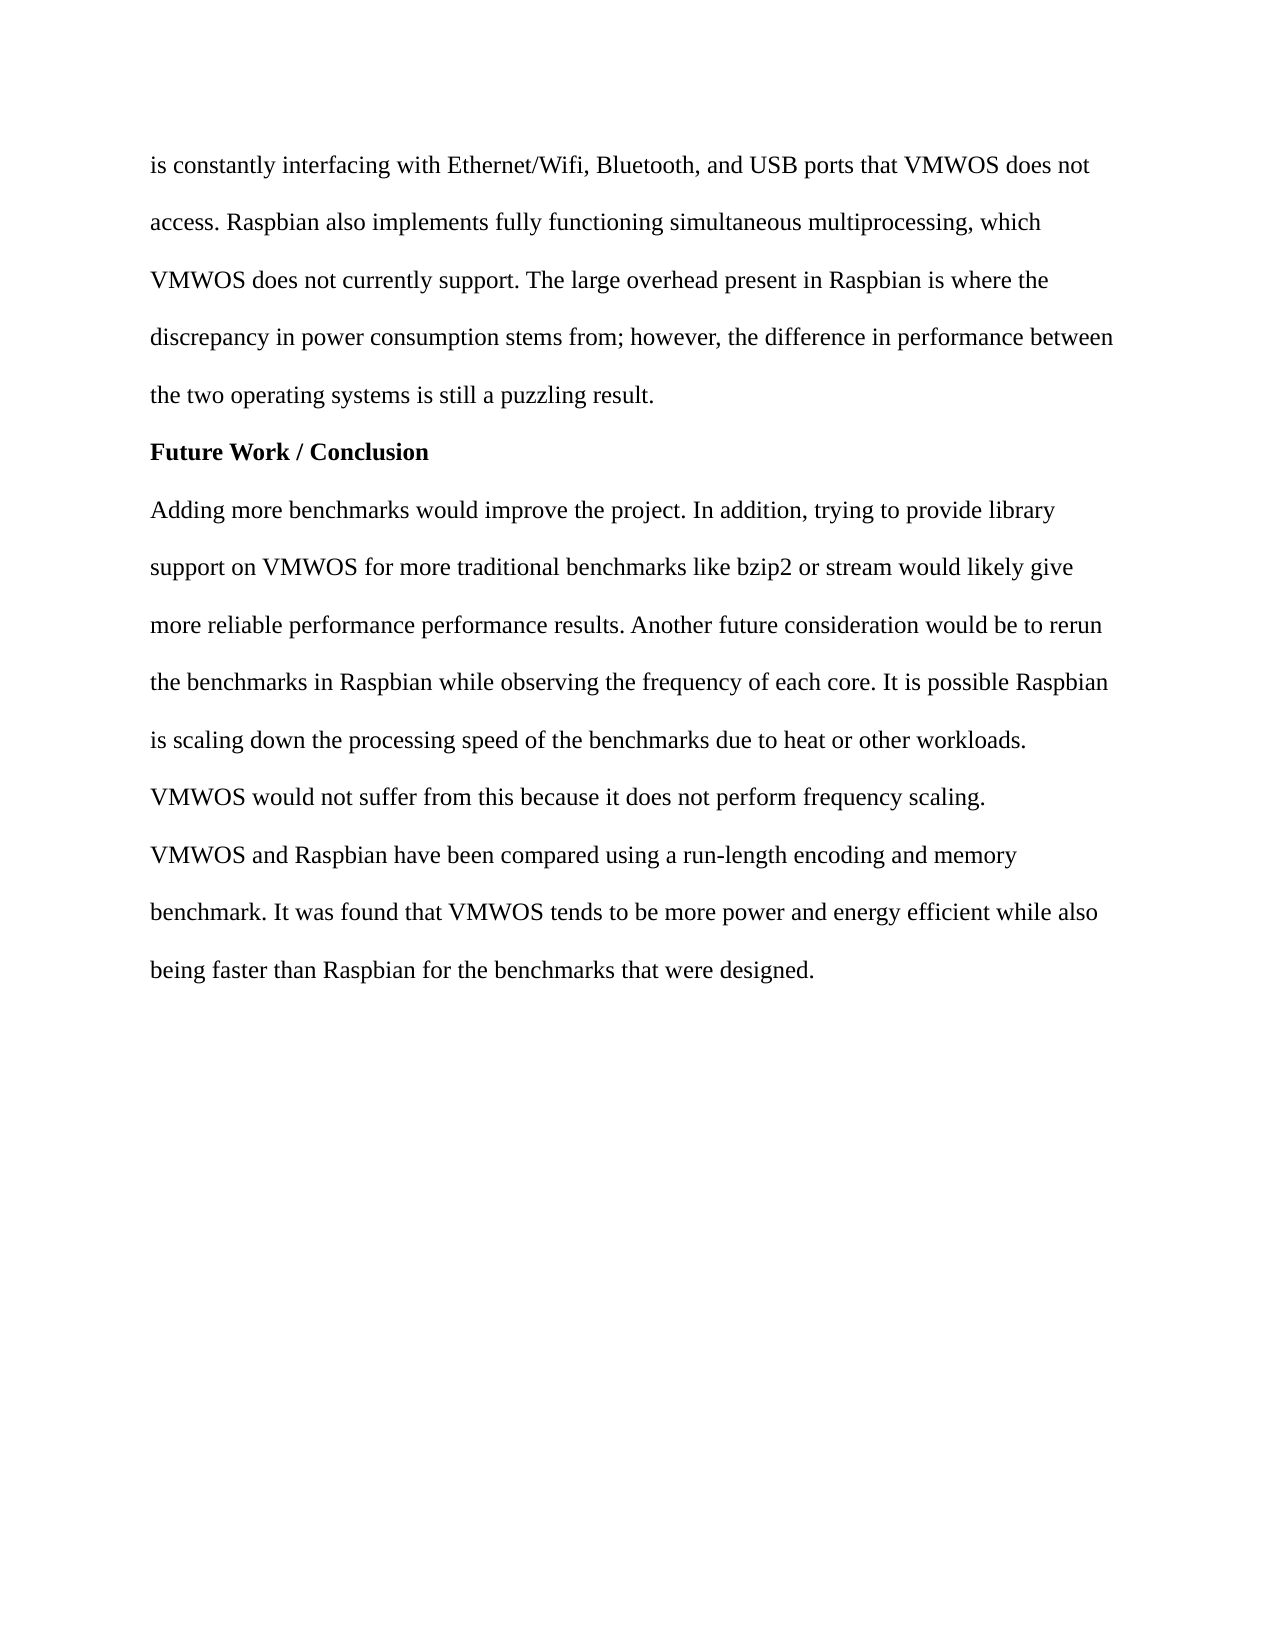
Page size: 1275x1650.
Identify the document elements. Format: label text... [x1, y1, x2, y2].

text Future Work / Conclusion [150, 437, 1125, 466]
text VMWOS and Raspbian have been compared using a run-length encoding and memory benchmark. It was found that VMWOS tends to be more power and energy efficient while also being faster than Raspbian for the benchmarks that were designed. [150, 840, 1125, 984]
text is constantly interfacing with Ethernet/Wifi, Bluetooth, and USB ports that VMWOS does not access. Raspbian also implements fully functioning simultaneous multiprocessing, which VMWOS does not currently support. The large overhead present in Raspbian is where the discrepancy in power consumption stems from; however, the difference in performance between the two operating systems is still a puzzling result. [150, 150, 1125, 409]
text Adding more benchmarks would improve the project. In addition, trying to provide library support on VMWOS for more traditional benchmarks like bzip2 or stream would likely give more reliable performance performance results. Another future consideration would be to rerun the benchmarks in Raspbian while observing the frequency of each core. It is possible Raspbian is scaling down the processing speed of the benchmarks due to heat or other workloads. VMWOS would not suffer from this because it does not perform frequency scaling. [150, 495, 1125, 811]
